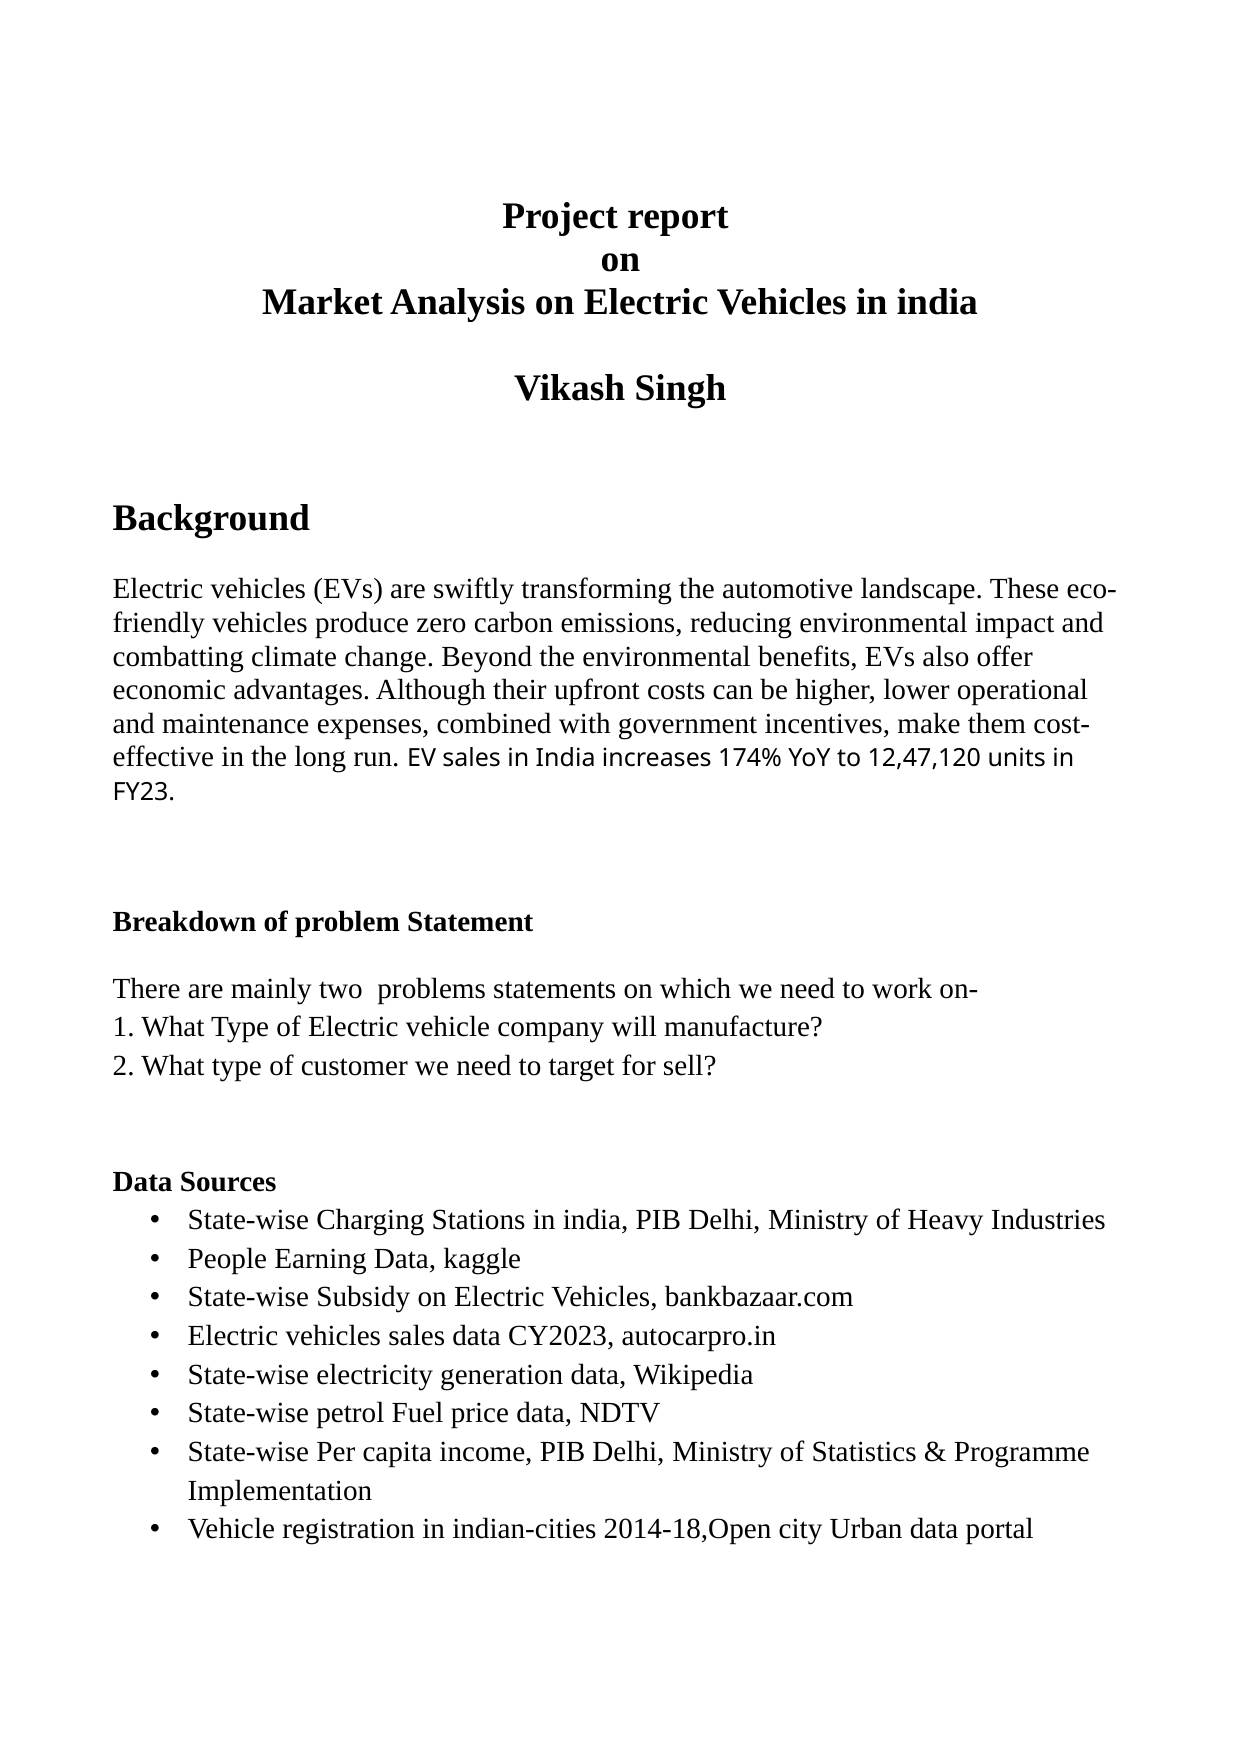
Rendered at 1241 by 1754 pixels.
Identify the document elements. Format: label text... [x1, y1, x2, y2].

text There are mainly two problems statements on which we need to work on- [112, 971, 1128, 1004]
list People Earning Data, kaggle [150, 1241, 1128, 1274]
text 1. What Type of Electric vehicle company will manufacture? [112, 1009, 1128, 1043]
list State-wise Per capita income, PIB Delhi, Ministry of Statistics & Programme Implementation [150, 1434, 1128, 1506]
text on [112, 236, 1128, 279]
text Vikash Singh [112, 366, 1128, 409]
list Vehicle registration in indian-cities 2014-18,Open city Urban data portal [150, 1511, 1128, 1545]
list Electric vehicles sales data CY2023, autocarpro.in [150, 1318, 1128, 1352]
text Data Sources [112, 1164, 1128, 1197]
text Background [112, 495, 1128, 538]
text Electric vehicles (EVs) are swiftly transforming the automotive landscape. These eco-friendly vehicles produce zero carbon emissions, reducing environmental impact and combatting climate change. Beyond the environmental benefits, EVs also offer economic advantages. Although their upfront costs can be higher, lower operational and maintenance expenses, combined with government incentives, make them cost-effective in the long run. EV sales in India increases 174% YoY to 12,47,120 units in FY23. [112, 538, 1128, 808]
text Market Analysis on Electric Vehicles in india [112, 279, 1128, 322]
text 2. What type of customer we need to target for sell? [112, 1048, 1128, 1082]
list State-wise electricity generation data, Wikipedia [150, 1357, 1128, 1390]
list State-wise Subsidy on Electric Vehicles, bankbazaar.com [150, 1279, 1128, 1313]
list State-wise Charging Stations in india, PIB Delhi, Ministry of Heavy Industries [150, 1202, 1128, 1236]
text Breakdown of problem Statement [112, 904, 1128, 937]
list State-wise petrol Fuel price data, NDTV [150, 1395, 1128, 1429]
text Project report [112, 193, 1128, 236]
